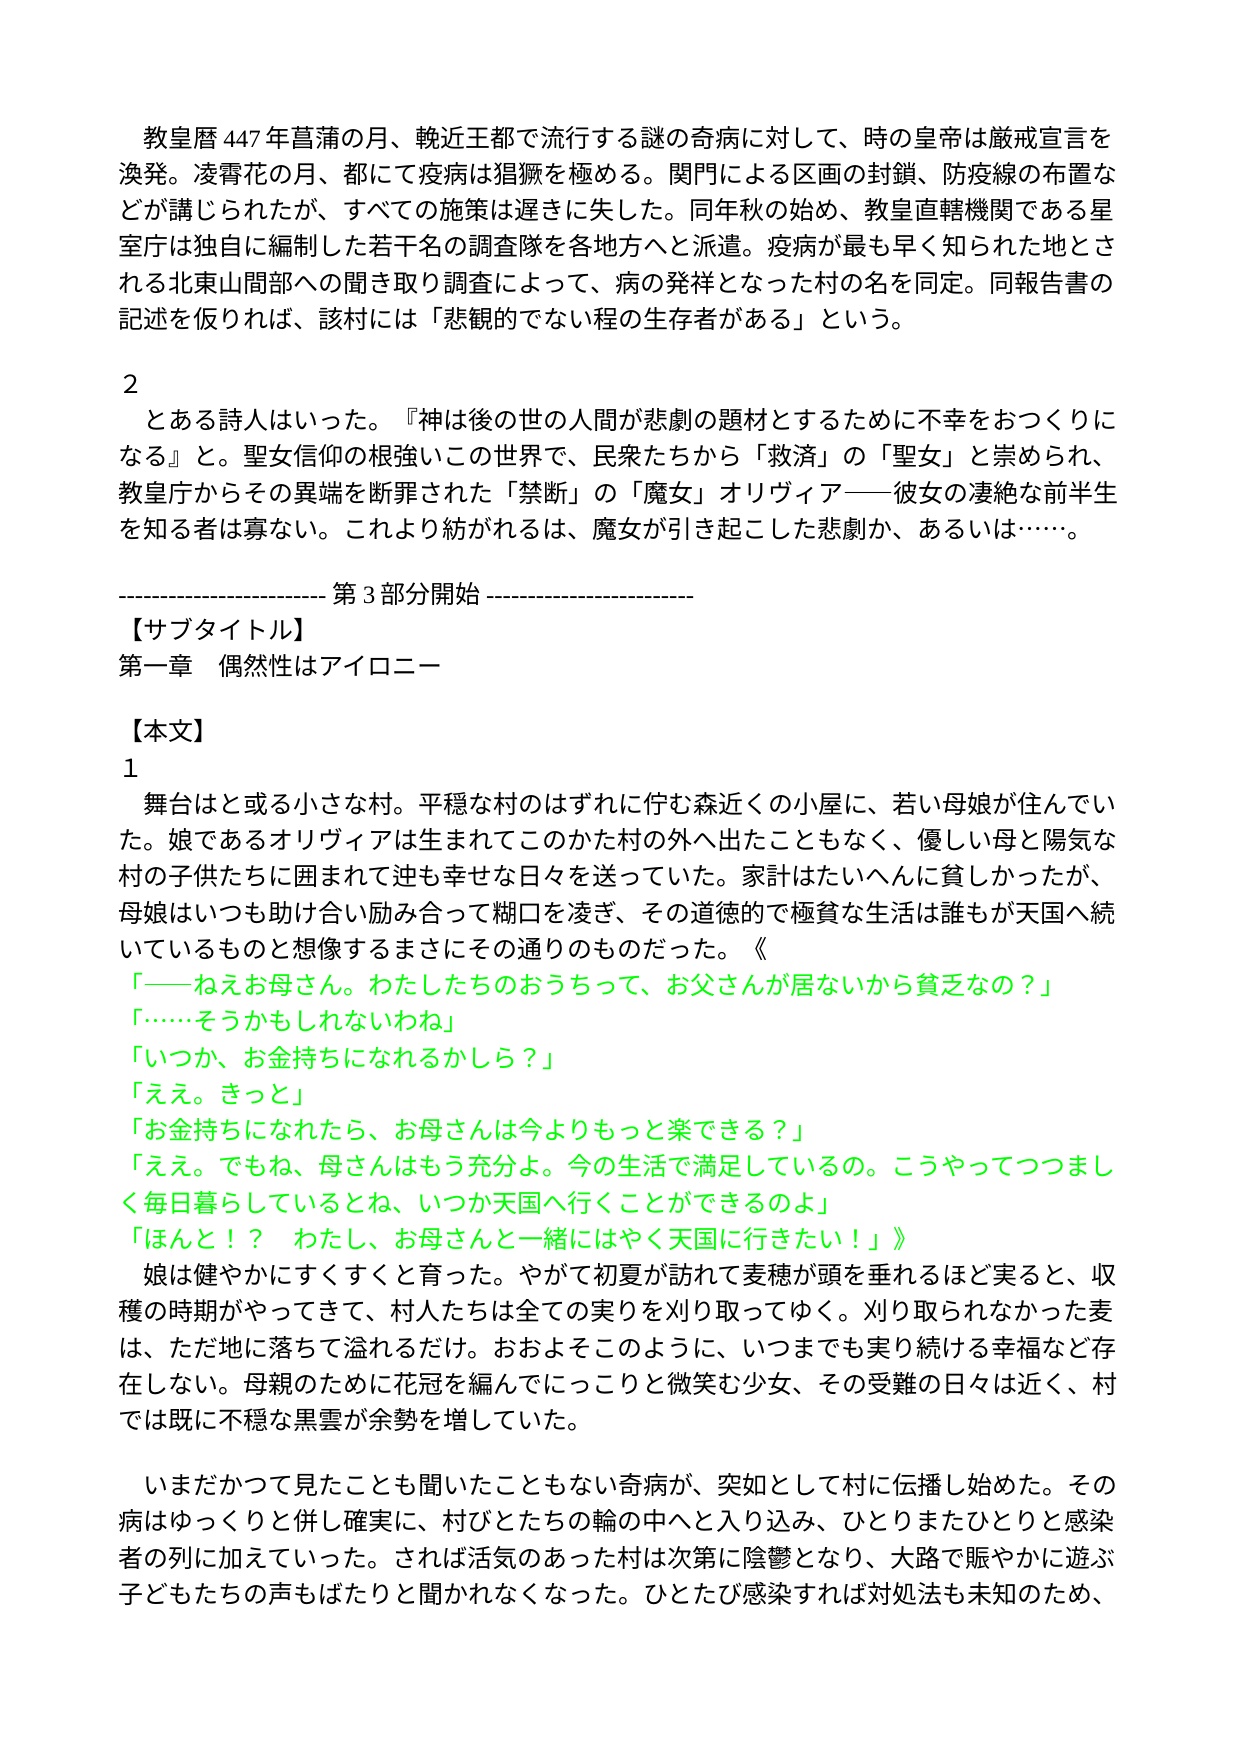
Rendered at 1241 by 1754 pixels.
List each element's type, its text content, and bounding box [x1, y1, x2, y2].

text 「ほんと！？ わたし、お母さんと一緒にはやく天国に行きたい！」》 [118, 1219, 1122, 1256]
text ------------------------- 第3部分開始 ------------------------- [118, 574, 1122, 611]
text いまだかつて見たことも聞いたこともない奇病が、突如として村に伝播し始めた。その病はゆっくりと併し確実に、村びとたちの輪の中へと入り込み、ひとりまたひとりと感染者の列に加えていった。されば活気のあった村は次第に陰鬱となり、大路で賑やかに遊ぶ子どもたちの声もばたりと聞かれなくなった。ひとたび感染すれば対処法も未知のため、 [118, 1466, 1122, 1611]
text 「……そうかもしれないわね」 [118, 1002, 1122, 1038]
text 「いつか、お金持ちになれるかしら？」 [118, 1038, 1122, 1074]
text １ [118, 748, 1122, 784]
text 「――ねえお母さん。わたしたちのおうちって、お父さんが居ないから貧乏なの？」 [118, 966, 1122, 1002]
text 教皇暦447年菖蒲の月、輓近王都で流行する謎の奇病に対して、時の皇帝は厳戒宣言を渙発。凌霄花の月、都にて疫病は猖獗を極める。関門による区画の封鎖、防疫線の布置などが講じられたが、すべての施策は遅きに失した。同年秋の始め、教皇直轄機関である星室庁は独自に編制した若干名の調査隊を各地方へと派遣。疫病が最も早く知られた地とされる北東山間部への聞き取り調査によって、病の発祥となった村の名を同定。同報告書の記述を仮りれば、該村には「悲観的でない程の生存者がある」という。 [118, 118, 1122, 336]
text 「ええ。きっと」 [118, 1074, 1122, 1111]
text 娘は健やかにすくすくと育った。やがて初夏が訪れて麦穂が頭を垂れるほど実ると、収穫の時期がやってきて、村人たちは全ての実りを刈り取ってゆく。刈り取られなかった麦は、ただ地に落ちて溢れるだけ。おおよそこのように、いつまでも実り続ける幸福など存在しない。母親のために花冠を編んでにっこりと微笑む少女、その受難の日々は近く、村では既に不穏な黒雲が余勢を増していた。 [118, 1256, 1122, 1437]
text 第一章 偶然性はアイロニー [118, 647, 1122, 683]
text 「お金持ちになれたら、お母さんは今よりもっと楽できる？」 [118, 1111, 1122, 1147]
text 【サブタイトル】 [118, 611, 1122, 647]
text 「ええ。でもね、母さんはもう充分よ。今の生活で満足しているの。こうやってつつましく毎日暮らしているとね、いつか天国へ行くことができるのよ」 [118, 1147, 1122, 1219]
text 舞台はと或る小さな村。平穏な村のはずれに佇む森近くの小屋に、若い母娘が住んでいた。娘であるオリヴィアは生まれてこのかた村の外へ出たこともなく、優しい母と陽気な村の子供たちに囲まれて迚も幸せな日々を送っていた。家計はたいへんに貧しかったが、母娘はいつも助け合い励み合って糊口を凌ぎ、その道徳的で極貧な生活は誰もが天国へ続いているものと想像するまさにその通りのものだった。《 [118, 784, 1122, 966]
text ２ [118, 364, 1122, 401]
text 【本文】 [118, 712, 1122, 748]
text とある詩人はいった。『神は後の世の人間が悲劇の題材とするために不幸をおつくりになる』と。聖女信仰の根強いこの世界で、民衆たちから「救済」の「聖女」と崇められ、教皇庁からその異端を断罪された「禁断」の「魔女」オリヴィア――彼女の凄絶な前半生を知る者は寡ない。これより紡がれるは、魔女が引き起こした悲劇か、あるいは……。 [118, 401, 1122, 546]
